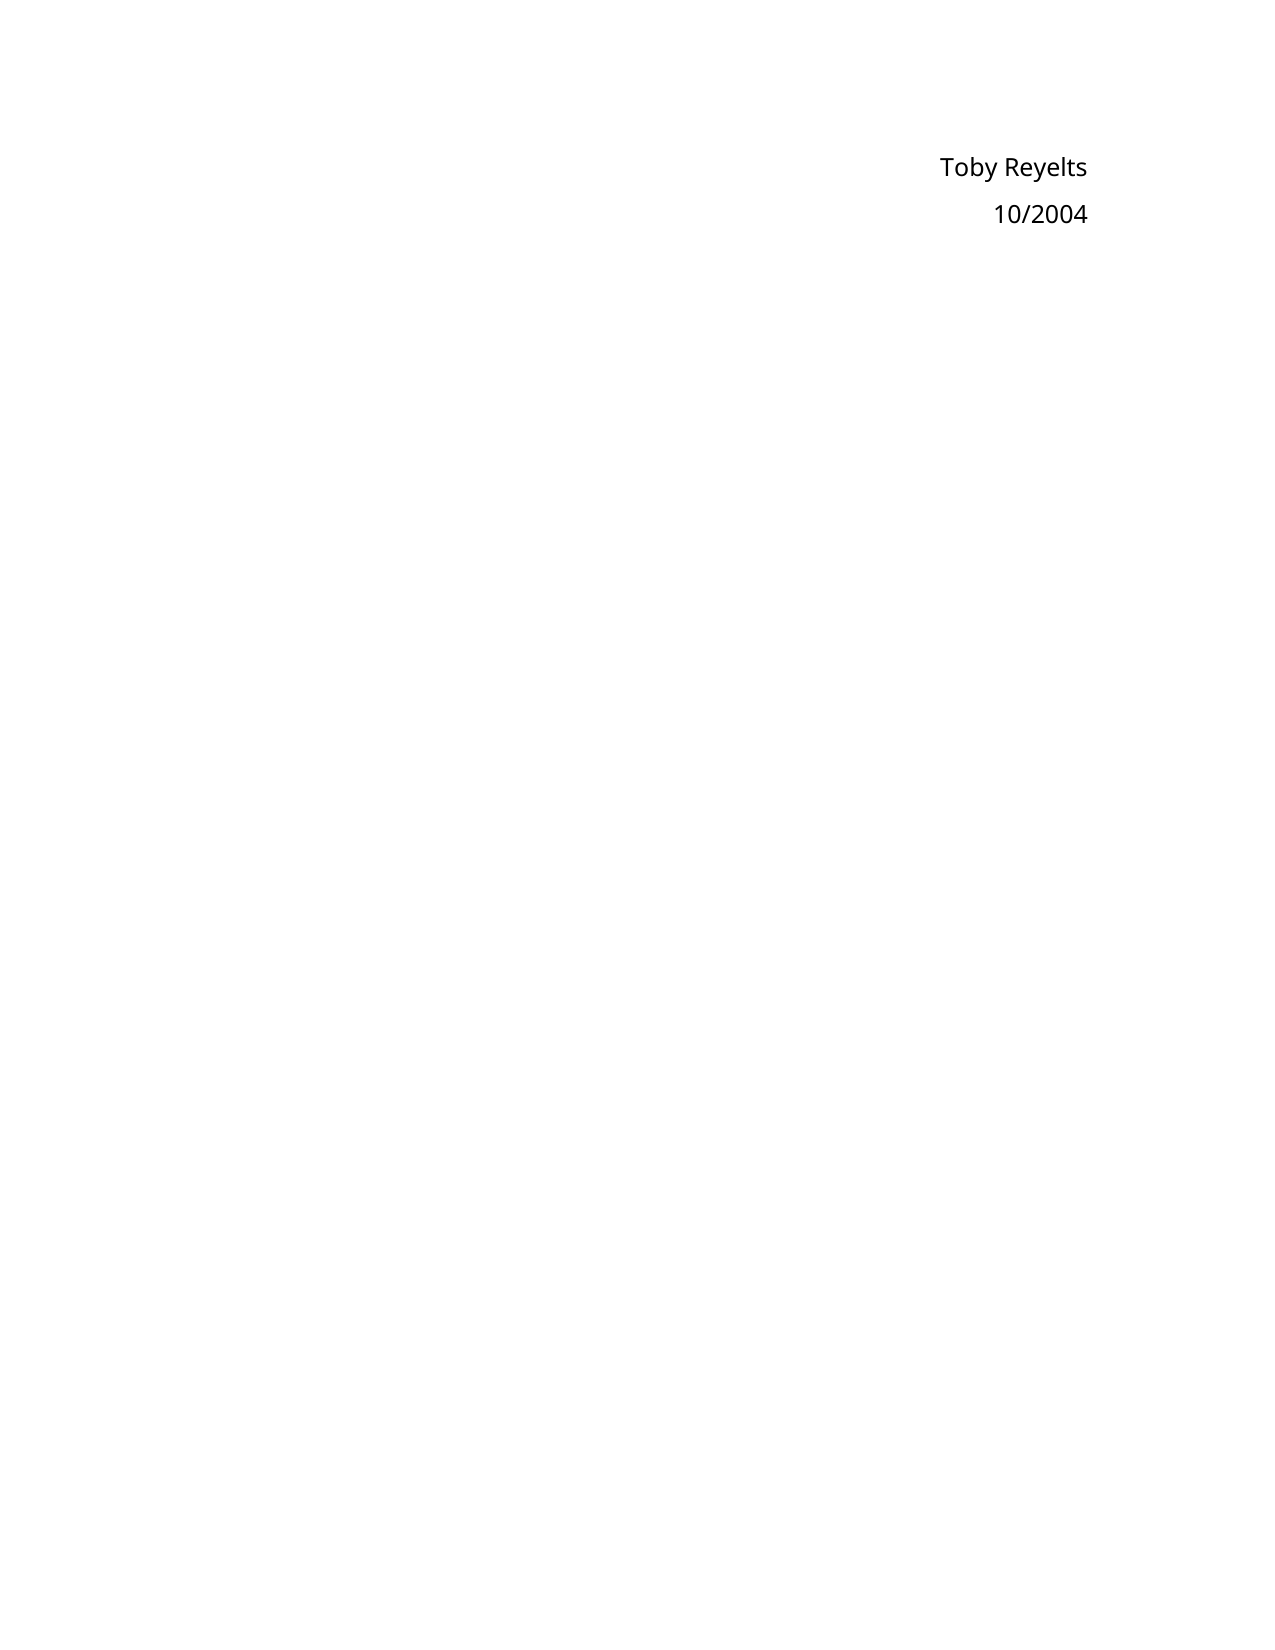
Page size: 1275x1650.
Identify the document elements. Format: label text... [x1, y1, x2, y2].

text Toby Reyelts [187, 150, 1087, 184]
text 10/2004 [187, 196, 1087, 230]
